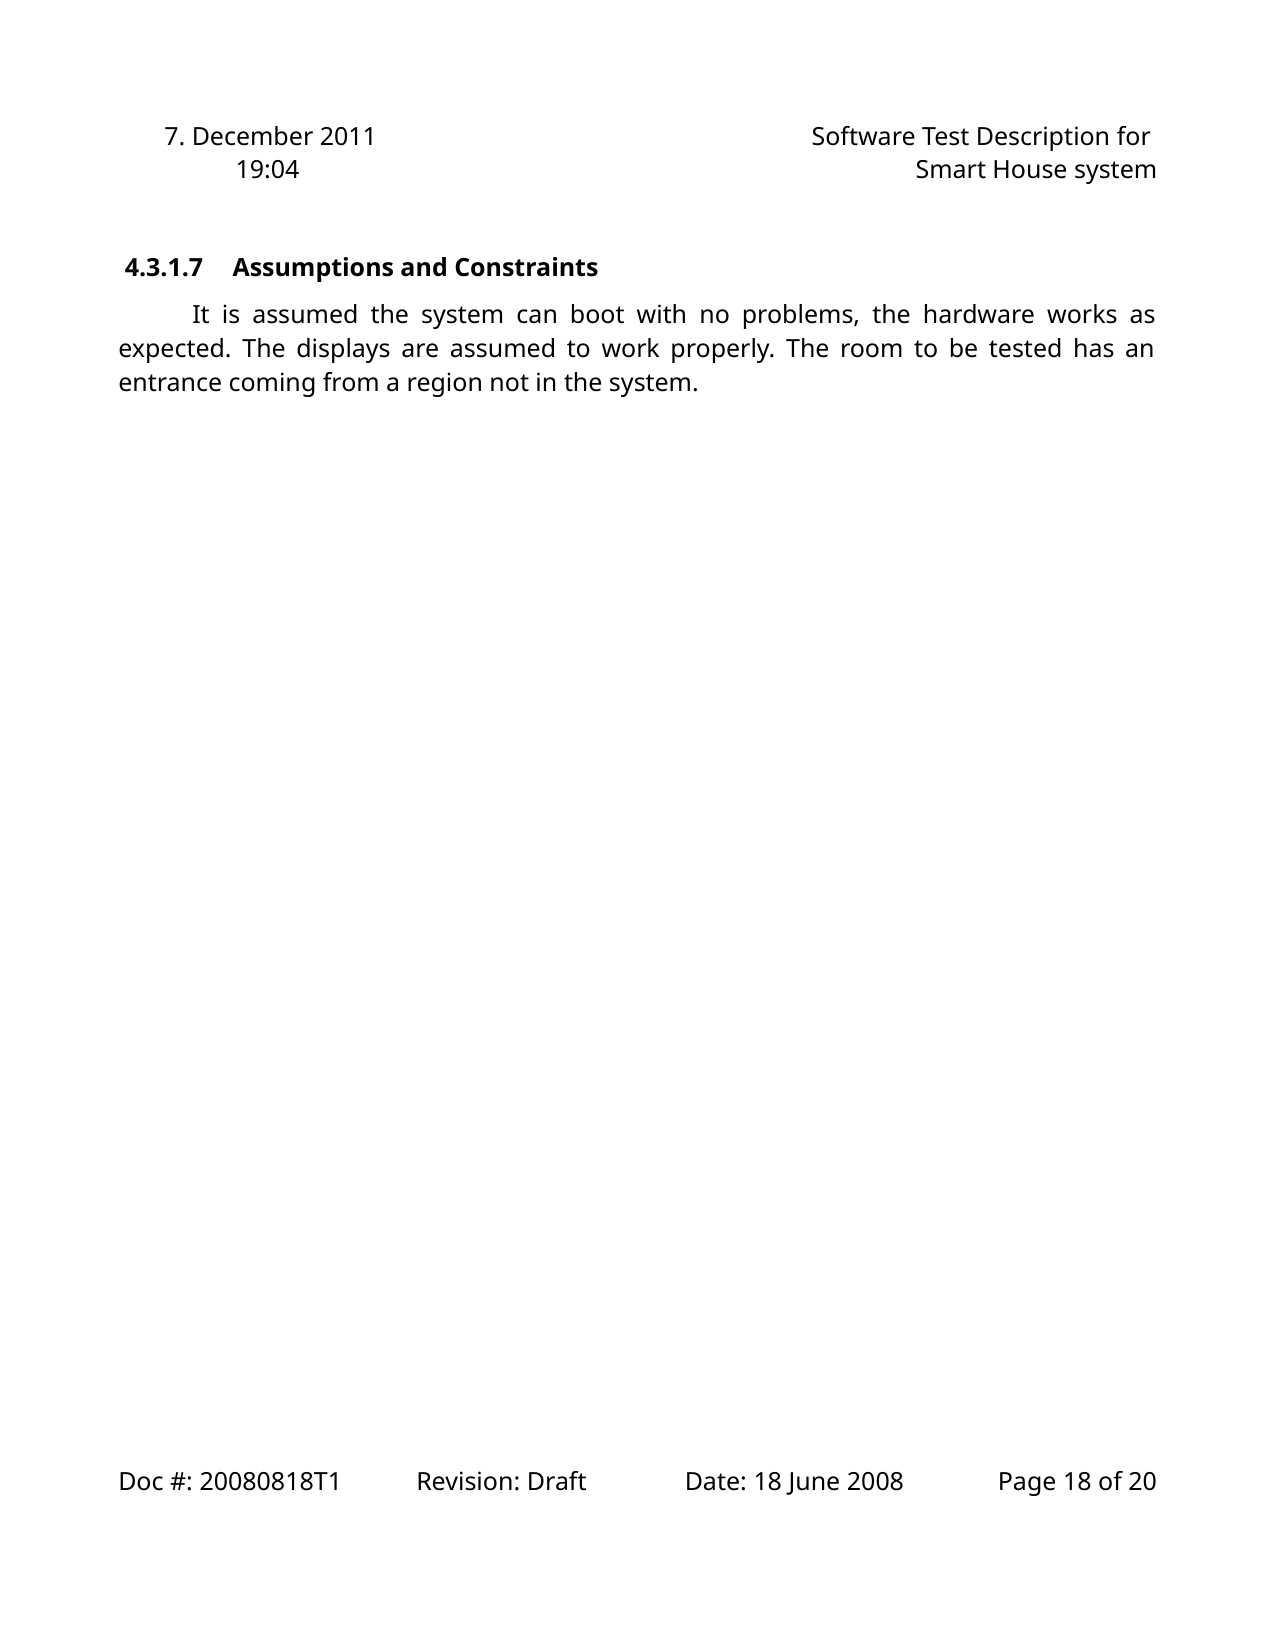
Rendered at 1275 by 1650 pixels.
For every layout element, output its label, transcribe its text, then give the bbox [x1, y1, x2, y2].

text It is assumed the system can boot with no problems, the hardware works as expected. The displays are assumed to work properly. The room to be tested has an entrance coming from a region not in the system. [118, 296, 1157, 398]
subtitle Assumptions and Constraints [118, 250, 1157, 284]
